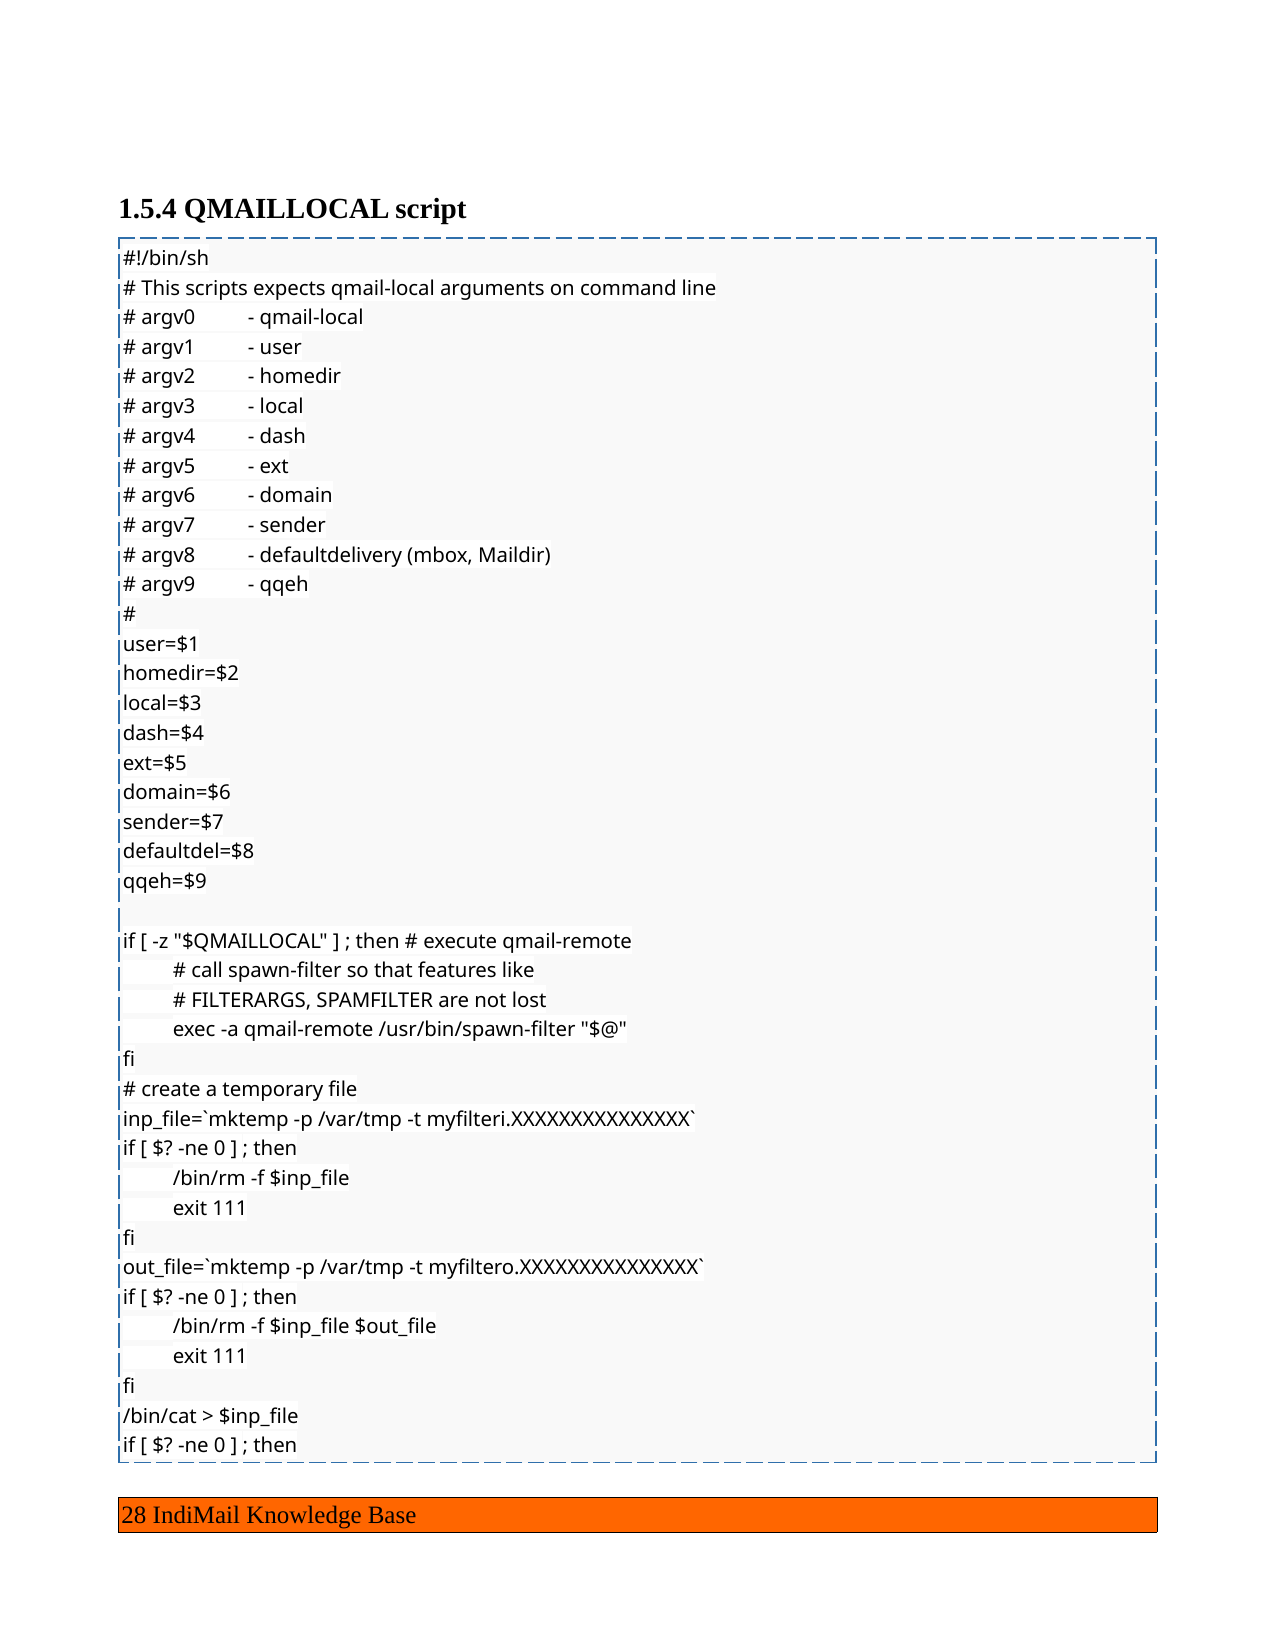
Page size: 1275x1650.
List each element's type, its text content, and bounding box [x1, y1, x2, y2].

text # argv4 - dash [118, 415, 1157, 445]
text # argv6 - domain [118, 474, 1157, 504]
text if [ $? -ne 0 ] ; then [118, 1276, 1157, 1306]
text if [ -z "$QMAILLOCAL" ] ; then # execute qmail-remote [118, 920, 1157, 949]
text # FILTERARGS, SPAMFILTER are not lost [118, 979, 1157, 1009]
text local=$3 [118, 682, 1157, 712]
text fi [118, 1038, 1157, 1068]
text exec -a qmail-remote /usr/bin/spawn-filter "$@" [118, 1009, 1157, 1038]
text if [ $? -ne 0 ] ; then [118, 1128, 1157, 1157]
text # argv0 - qmail-local [118, 296, 1157, 326]
text dash=$4 [118, 712, 1157, 742]
text # This scripts expects qmail-local arguments on command line [118, 267, 1157, 296]
text # argv5 - ext [118, 445, 1157, 474]
text if [ $? -ne 0 ] ; then [118, 1424, 1157, 1463]
text sender=$7 [118, 801, 1157, 831]
text # call spawn-filter so that features like [118, 949, 1157, 979]
text user=$1 [118, 623, 1157, 653]
text # [118, 593, 1157, 623]
text out_file=`mktemp -p /var/tmp -t myfiltero.XXXXXXXXXXXXXXX` [118, 1246, 1157, 1276]
text defaultdel=$8 [118, 831, 1157, 860]
text fi [118, 1217, 1157, 1246]
text inp_file=`mktemp -p /var/tmp -t myfilteri.XXXXXXXXXXXXXXX` [118, 1098, 1157, 1128]
text exit 111 [118, 1335, 1157, 1365]
text /bin/cat > $inp_file [118, 1395, 1157, 1424]
text # argv2 - homedir [118, 356, 1157, 385]
text /bin/rm -f $inp_file [118, 1157, 1157, 1187]
text # argv1 - user [118, 326, 1157, 356]
text domain=$6 [118, 771, 1157, 801]
text /bin/rm -f $inp_file $out_file [118, 1306, 1157, 1335]
text qqeh=$9 [118, 860, 1157, 890]
text # argv7 - sender [118, 504, 1157, 534]
text #!/bin/sh [118, 237, 1157, 267]
text # argv8 - defaultdelivery (mbox, Maildir) [118, 534, 1157, 563]
text # argv3 - local [118, 385, 1157, 415]
text # argv9 - qqeh [118, 563, 1157, 593]
text # create a temporary file [118, 1068, 1157, 1098]
subtitle 1.5.4 QMAILLOCAL script [118, 191, 1157, 224]
text exit 111 [118, 1187, 1157, 1217]
text fi [118, 1365, 1157, 1395]
text ext=$5 [118, 742, 1157, 771]
text homedir=$2 [118, 653, 1157, 682]
